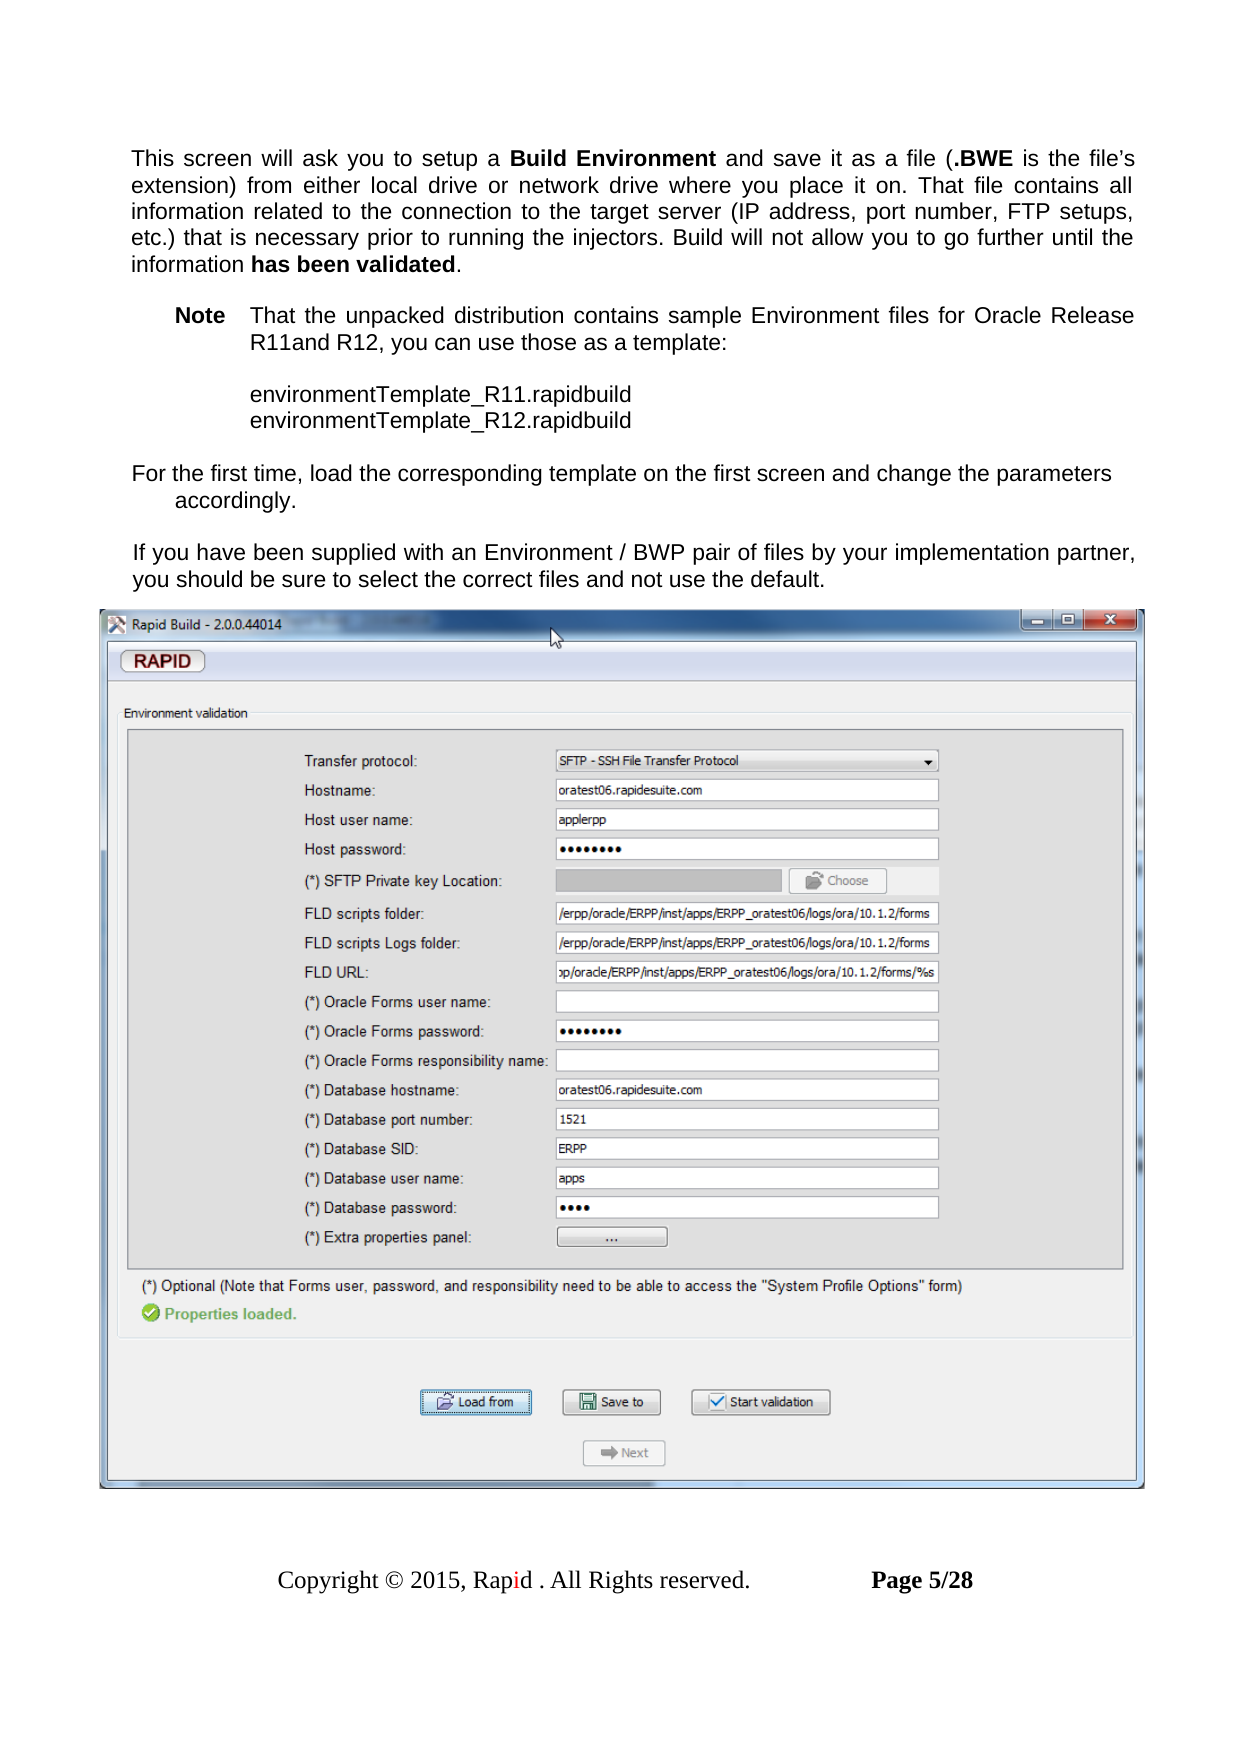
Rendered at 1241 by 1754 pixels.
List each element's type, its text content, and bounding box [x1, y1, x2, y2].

text Note That the unpacked distribution contains sample Environment files for Oracle Release R11and R12, you can use those as a template: [99, 302, 1144, 355]
text This screen will ask you to setup a Build Environment and save it as a file (.BWE is the file’s extension) from either local drive or network drive where you place it on. That file contains all information related to the connection to the target server (IP address, port number, FTP setups, etc.) that is necessary prior to running the injectors. Build will not allow you to go further until the information has been validated. [99, 145, 1144, 277]
text environmentTemplate_R12.rapidbuild [99, 407, 1144, 434]
text If you have been supplied with an Environment / BWP pair of files by your implementation partner, you should be sure to select the correct files and not use the default. [99, 539, 1144, 592]
text For the first time, load the corresponding template on the first screen and change the parameters accordingly. [99, 460, 1144, 513]
picture [99, 609, 1145, 1489]
text environmentTemplate_R11.rapidbuild [99, 381, 1144, 407]
